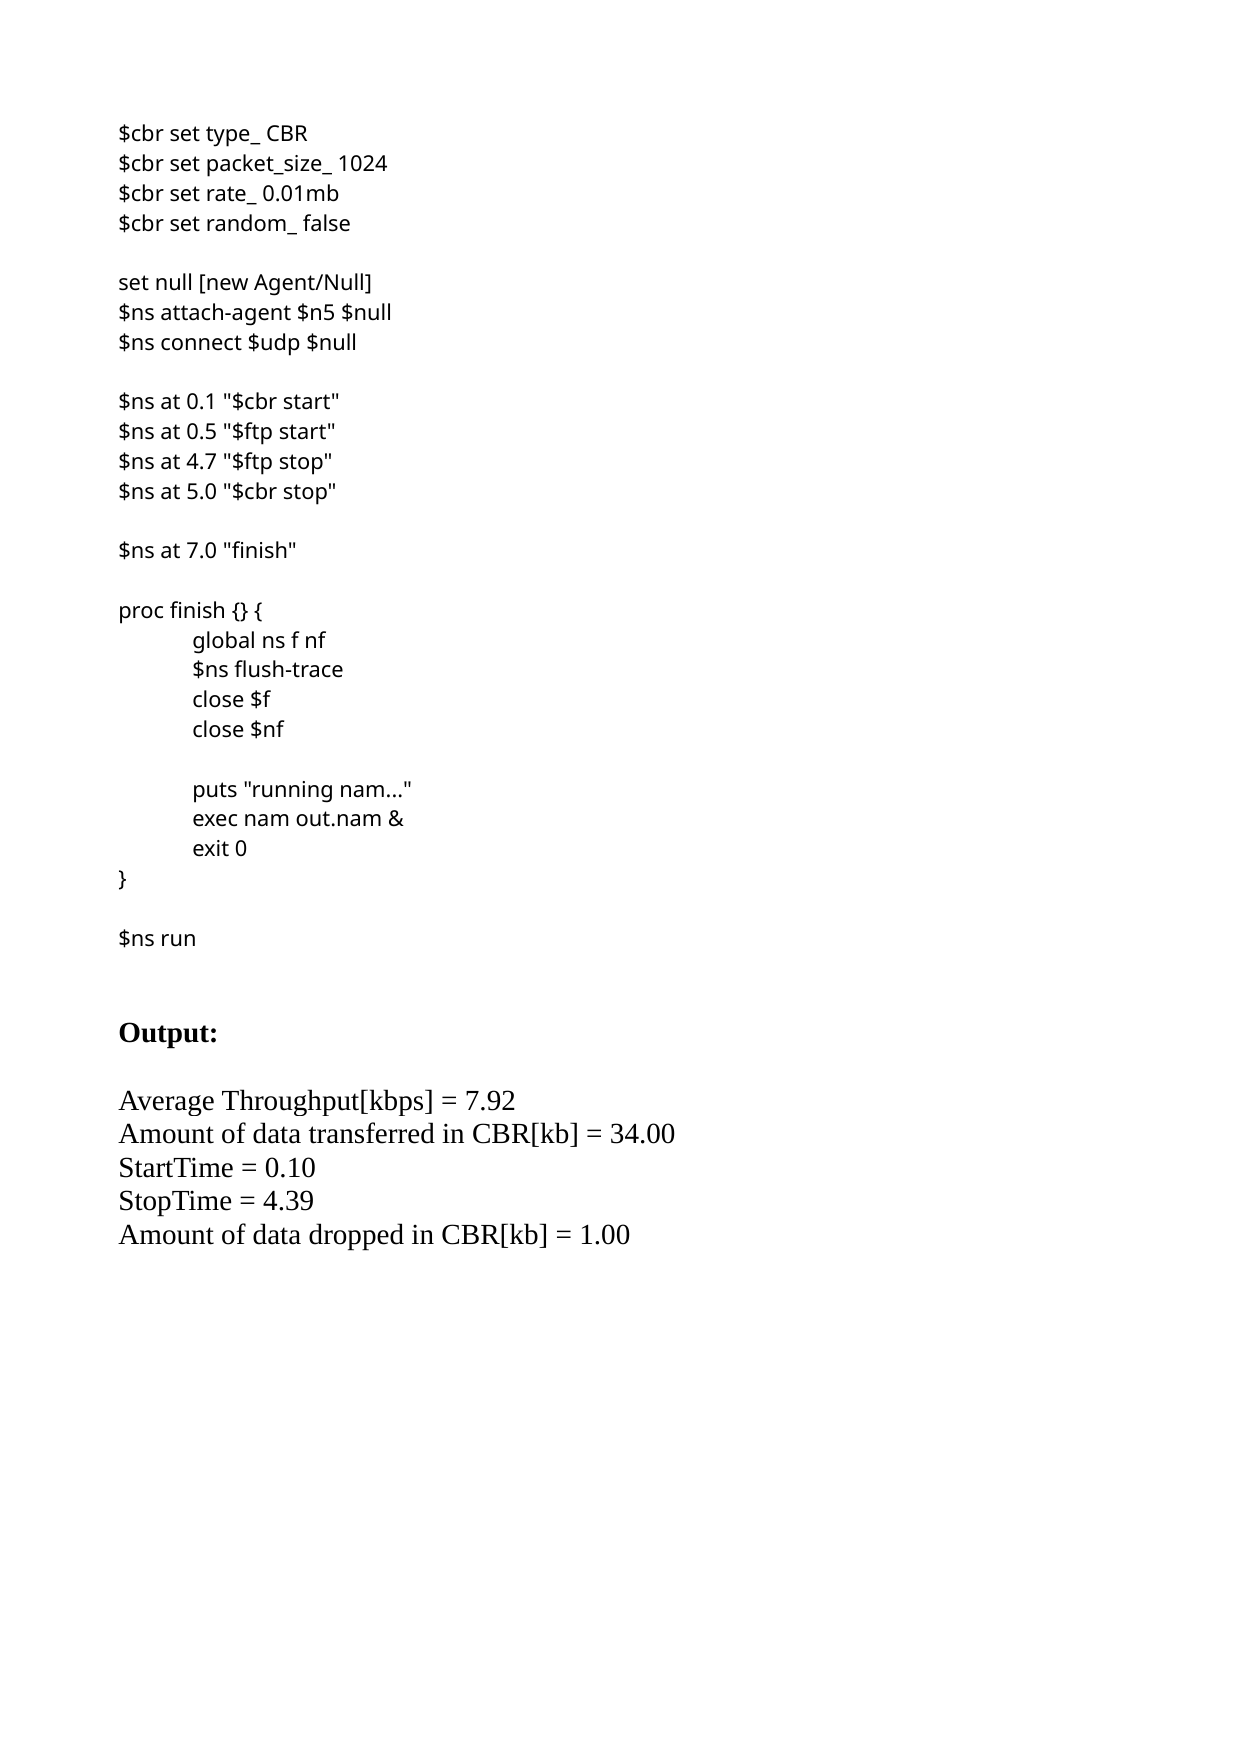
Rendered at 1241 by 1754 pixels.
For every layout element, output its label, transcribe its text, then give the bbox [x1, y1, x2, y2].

text set null [new Agent/Null] [118, 267, 1122, 297]
text $cbr set type_ CBR [118, 118, 1122, 148]
text proc finish {} { [118, 595, 1122, 624]
text $ns flush-trace [118, 654, 1122, 684]
text puts "running nam..." [118, 773, 1122, 803]
text Output: [118, 1016, 1122, 1049]
text $ns at 0.5 "$ftp start" [118, 416, 1122, 446]
text StopTime = 4.39 [118, 1183, 1122, 1217]
text } [118, 863, 1122, 893]
text exec nam out.nam & [118, 803, 1122, 833]
text close $f [118, 684, 1122, 714]
text Amount of data transferred in CBR[kb] = 34.00 [118, 1116, 1122, 1150]
text $ns at 5.0 "$cbr stop" [118, 476, 1122, 505]
text Amount of data dropped in CBR[kb] = 1.00 [118, 1217, 1122, 1250]
text $cbr set random_ false [118, 207, 1122, 237]
text close $nf [118, 714, 1122, 744]
text StartTime = 0.10 [118, 1150, 1122, 1183]
text global ns f nf [118, 624, 1122, 654]
text $ns run [118, 922, 1122, 952]
text Average Throughput[kbps] = 7.92 [118, 1083, 1122, 1116]
text $ns connect $udp $null [118, 327, 1122, 356]
text $ns at 7.0 "finish" [118, 535, 1122, 565]
text $ns attach-agent $n5 $null [118, 297, 1122, 327]
text $cbr set rate_ 0.01mb [118, 178, 1122, 207]
text $ns at 0.1 "$cbr start" [118, 386, 1122, 416]
text exit 0 [118, 833, 1122, 863]
text $cbr set packet_size_ 1024 [118, 148, 1122, 178]
text $ns at 4.7 "$ftp stop" [118, 446, 1122, 476]
